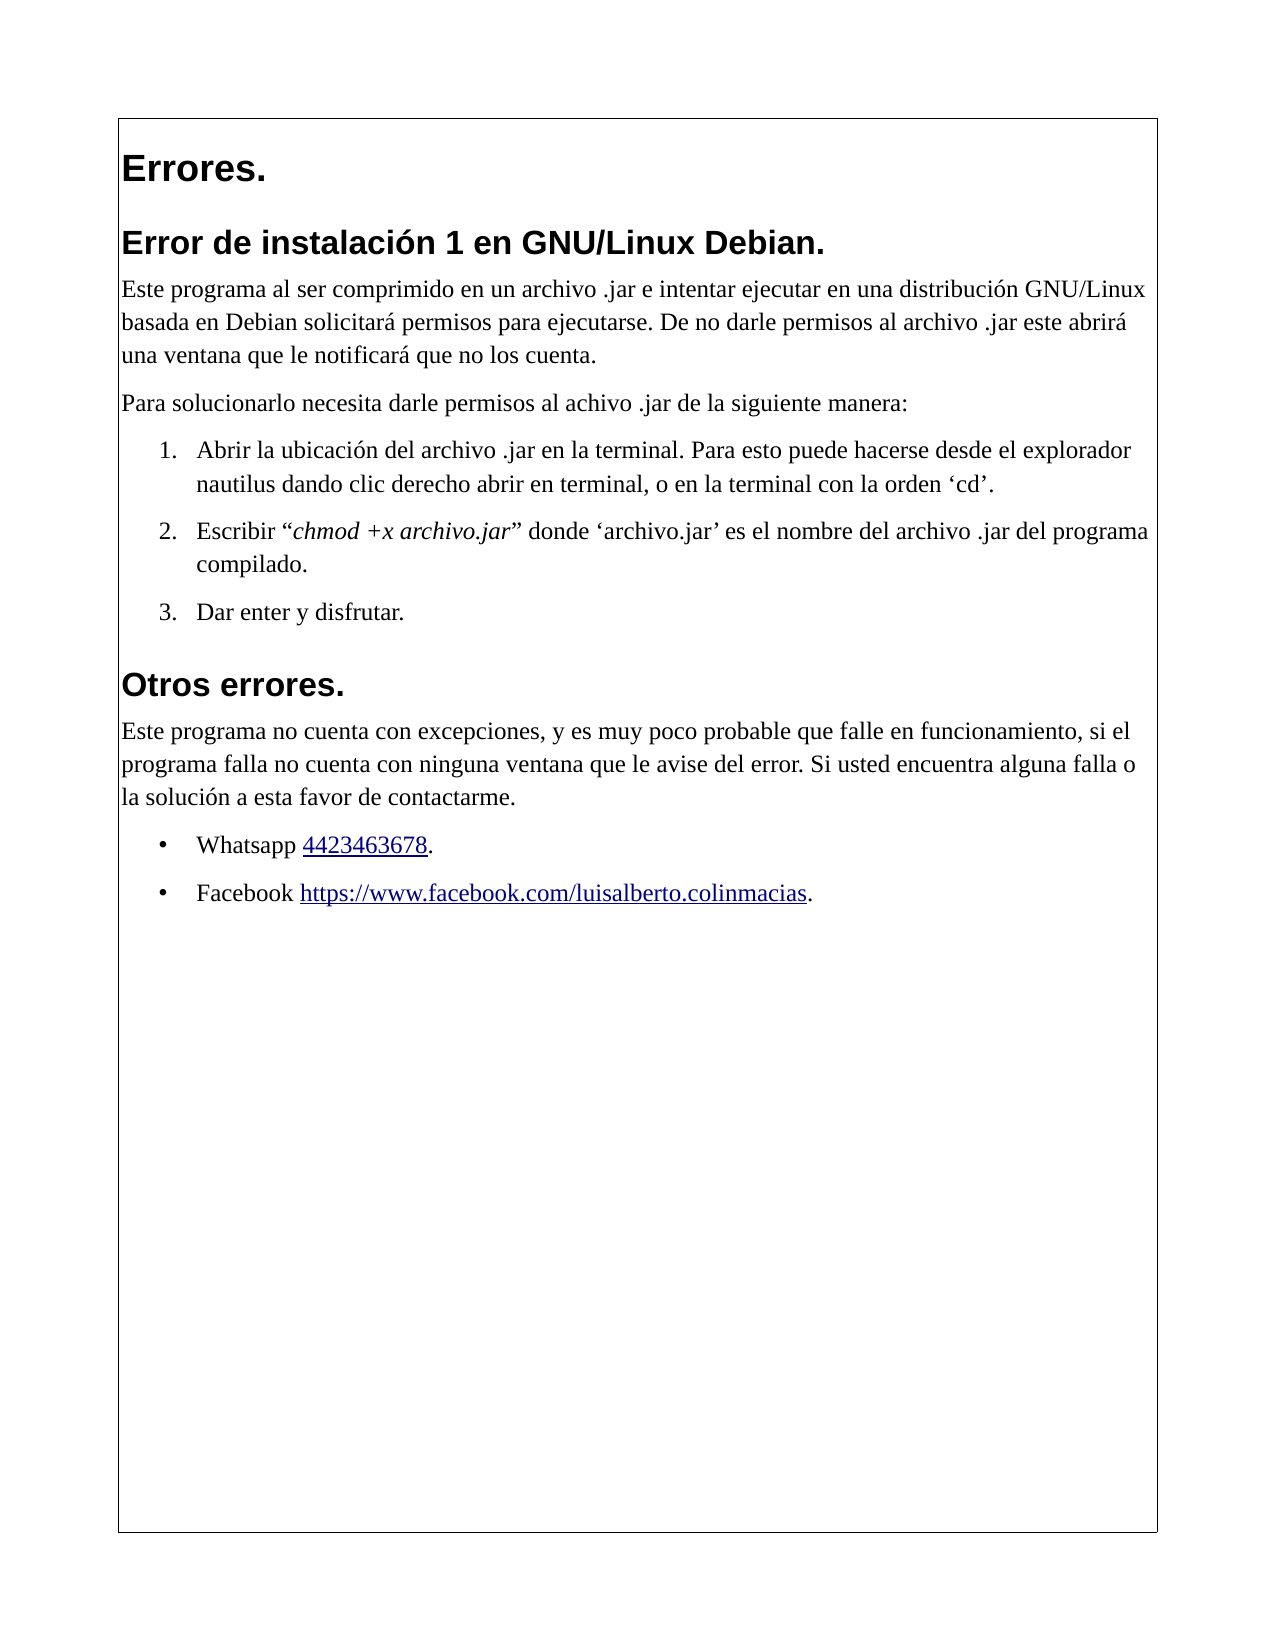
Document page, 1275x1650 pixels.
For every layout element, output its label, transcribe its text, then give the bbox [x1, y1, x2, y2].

list Abrir la ubicación del archivo .jar en la terminal. Para esto puede hacerse desde el explorador nautilus dando clic derecho abrir en terminal, o en la terminal con la orden ‘cd’. [159, 436, 1154, 497]
text Este programa al ser comprimido en un archivo .jar e intentar ejecutar en una distribución GNU/Linux basada en Debian solicitará permisos para ejecutarse. De no darle permisos al archivo .jar este abrirá una ventana que le notificará que no los cuenta. [121, 274, 1154, 369]
list Whatsapp 4423463678. [159, 830, 1154, 859]
subtitle Error de instalación 1 en GNU/Linux Debian. [121, 223, 1154, 262]
subtitle Errores. [121, 146, 1154, 190]
list Escribir “chmod +x archivo.jar” donde ‘archivo.jar’ es el nombre del archivo .jar del programa compilado. [159, 516, 1154, 578]
list Dar enter y disfrutar. [159, 597, 1154, 626]
list Facebook https://www.facebook.com/luisalberto.colinmacias. [159, 878, 1154, 906]
text Este programa no cuenta con excepciones, y es muy poco probable que falle en funcionamiento, si el programa falla no cuenta con ninguna ventana que le avise del error. Si usted encuentra alguna falla o la solución a esta favor de contactarme. [121, 716, 1154, 811]
text Para solucionarlo necesita darle permisos al achivo .jar de la siguiente manera: [121, 388, 1154, 417]
subtitle Otros errores. [121, 665, 1154, 704]
